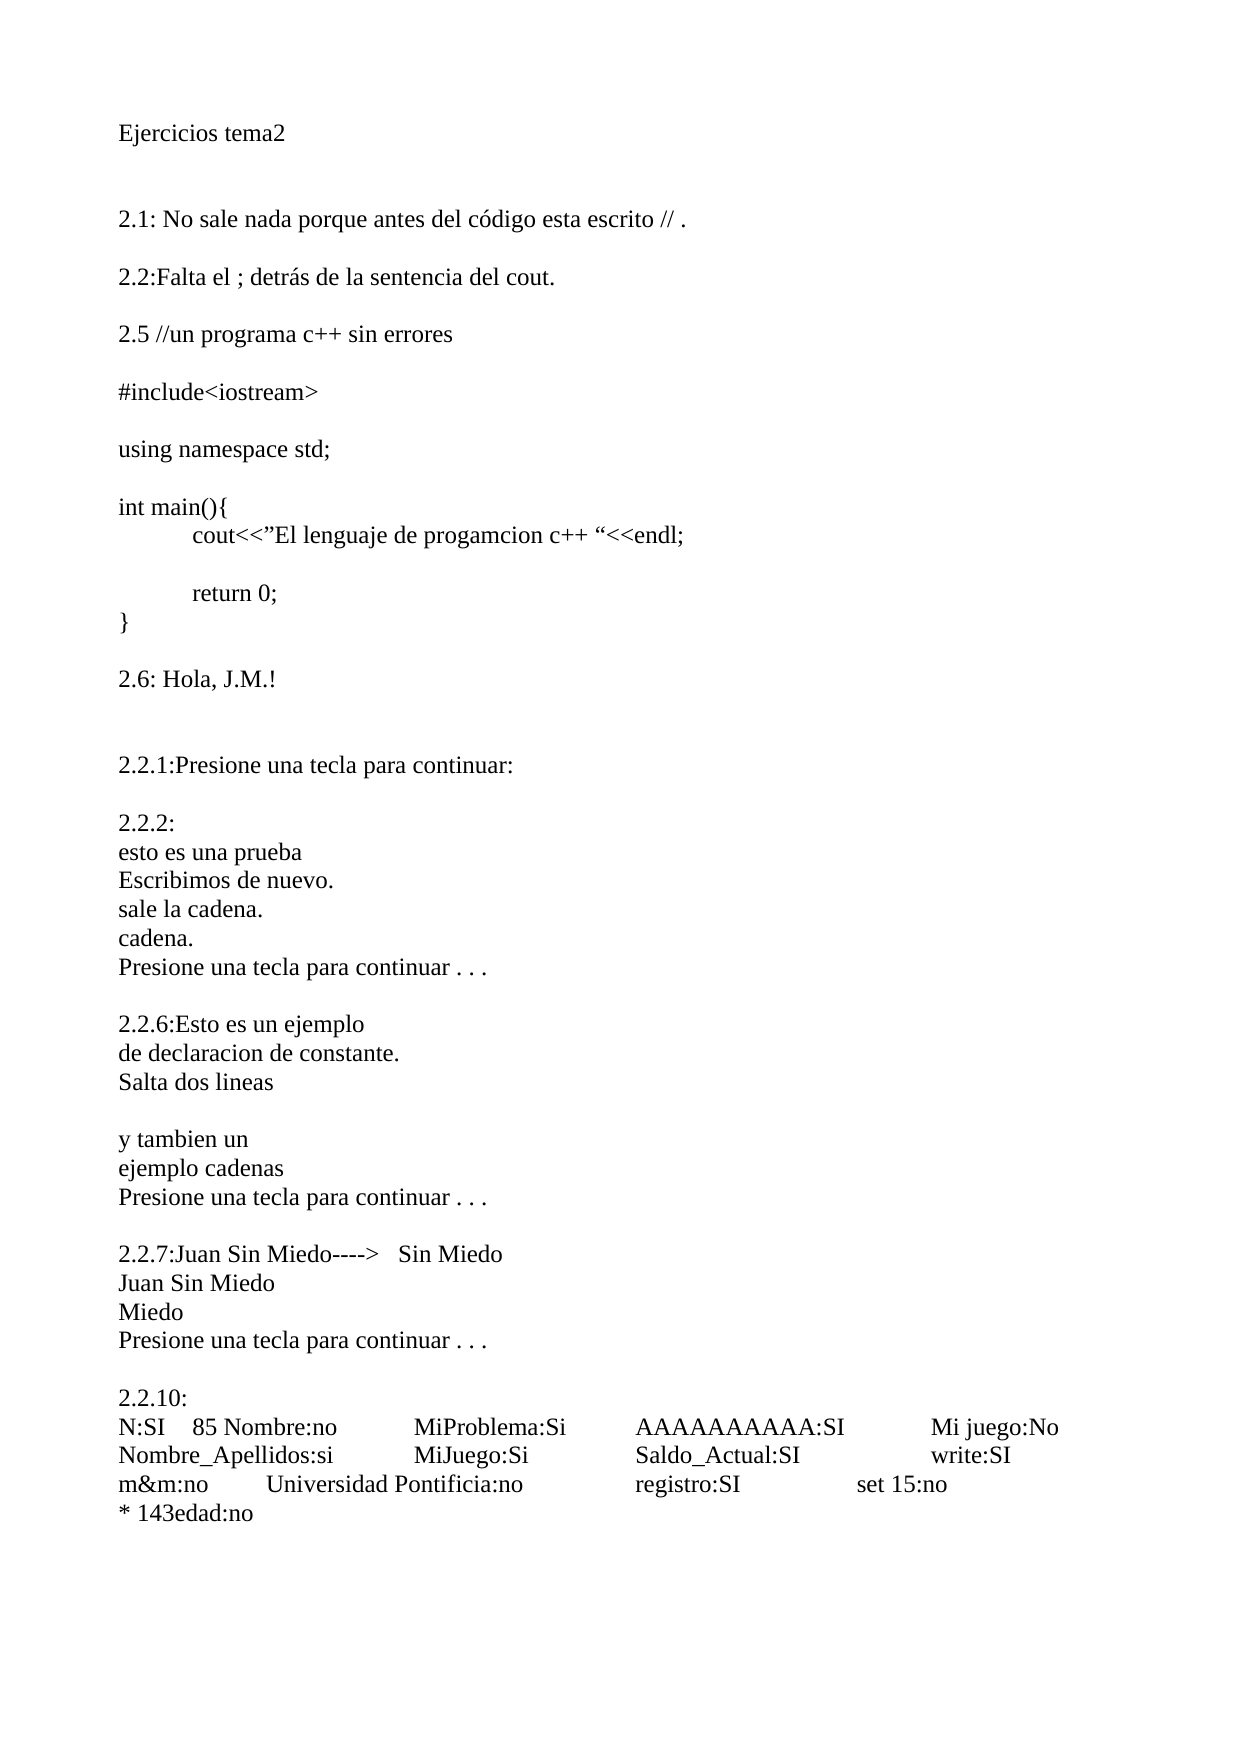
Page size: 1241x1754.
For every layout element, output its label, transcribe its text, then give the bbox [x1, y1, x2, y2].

text 2.2.2: [118, 808, 1122, 837]
text 2.2.1:Presione una tecla para continuar: [118, 751, 1122, 779]
text } [118, 607, 1122, 636]
text Ejercicios tema2 [118, 118, 1122, 147]
text return 0; [118, 578, 1122, 607]
text ejemplo cadenas [118, 1153, 1122, 1182]
text Escribimos de nuevo. [118, 866, 1122, 894]
text 2.1: No sale nada porque antes del código esta escrito // . [118, 204, 1122, 233]
text Presione una tecla para continuar . . . [118, 952, 1122, 981]
text N:SI 85 Nombre:no MiProblema:Si AAAAAAAAAA:SI Mi juego:No [118, 1412, 1122, 1441]
text using namespace std; [118, 434, 1122, 463]
text int main(){ [118, 492, 1122, 521]
text 2.2:Falta el ; detrás de la sentencia del cout. [118, 262, 1122, 291]
text Presione una tecla para continuar . . . [118, 1326, 1122, 1354]
text 2.2.6:Esto es un ejemplo [118, 1009, 1122, 1038]
text Juan Sin Miedo [118, 1268, 1122, 1297]
text Presione una tecla para continuar . . . [118, 1182, 1122, 1211]
text #include<iostream> [118, 377, 1122, 406]
text 2.6: Hola, J.M.! [118, 664, 1122, 693]
text Miedo [118, 1297, 1122, 1326]
text 2.5 //un programa c++ sin errores [118, 319, 1122, 348]
text 2.2.7:Juan Sin Miedo----> Sin Miedo [118, 1239, 1122, 1268]
text Salta dos lineas [118, 1067, 1122, 1096]
text y tambien un [118, 1124, 1122, 1153]
text * 143edad:no [118, 1498, 1122, 1527]
text 2.2.10: [118, 1383, 1122, 1412]
text m&m:no Universidad Pontificia:no registro:SI set 15:no [118, 1469, 1122, 1498]
text sale la cadena. [118, 894, 1122, 923]
text esto es una prueba [118, 837, 1122, 866]
text de declaracion de constante. [118, 1038, 1122, 1067]
text cadena. [118, 923, 1122, 952]
text Nombre_Apellidos:si MiJuego:Si Saldo_Actual:SI write:SI [118, 1441, 1122, 1469]
text cout<<”El lenguaje de progamcion c++ “<<endl; [118, 521, 1122, 549]
